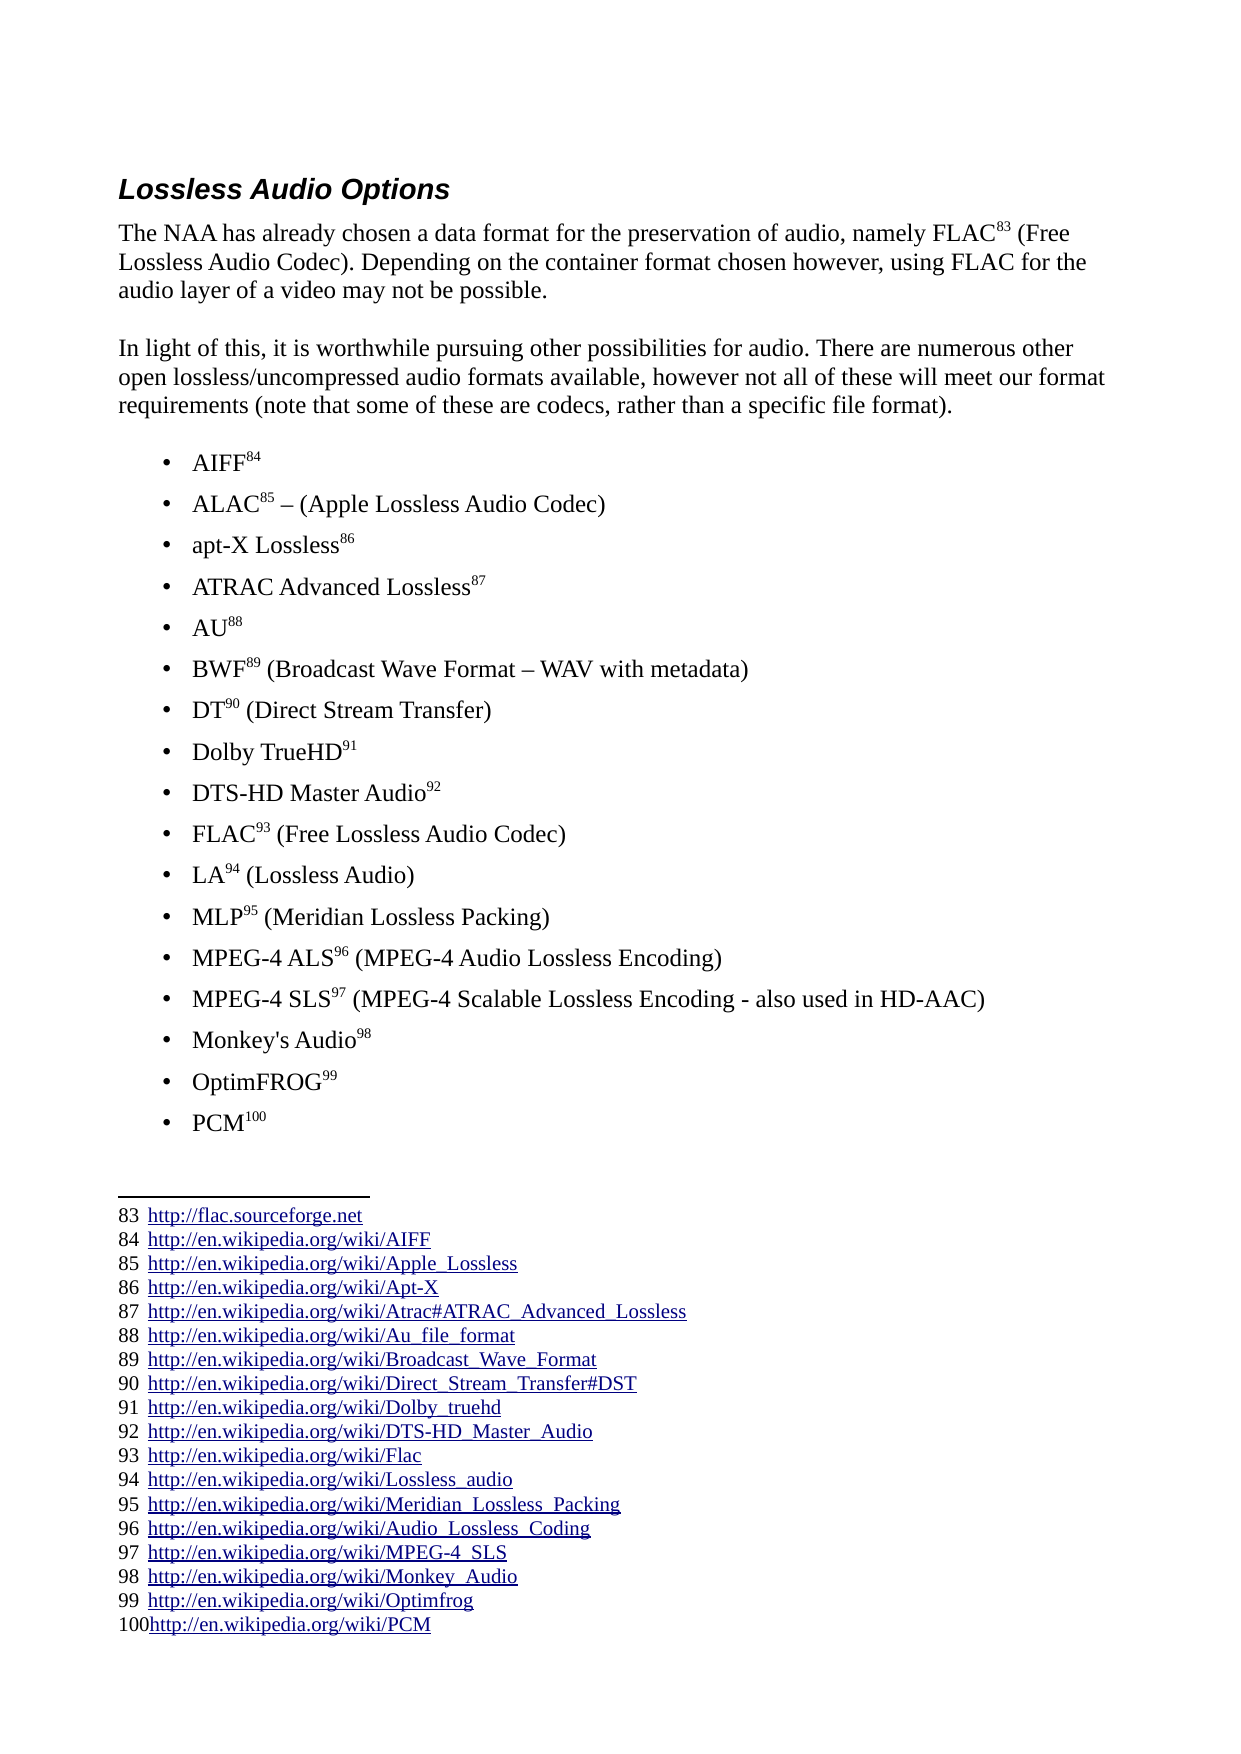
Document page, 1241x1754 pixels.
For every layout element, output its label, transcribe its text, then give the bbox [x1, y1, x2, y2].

list DT (Direct Stream Transfer) [162, 695, 1122, 724]
list LA (Lossless Audio) [162, 860, 1122, 889]
list AIFF [162, 448, 1122, 477]
list MPEG-4 ALS (MPEG-4 Audio Lossless Encoding) [162, 943, 1122, 972]
list http://en.wikipedia.org/wiki/Apple_Lossless [118, 1251, 1122, 1275]
list DTS-HD Master Audio [162, 778, 1122, 807]
list http://en.wikipedia.org/wiki/AIFF [118, 1227, 1122, 1251]
list Dolby TrueHD [162, 737, 1122, 765]
list AU [162, 613, 1122, 642]
text The NAA has already chosen a data format for the preservation of audio, namely FLAC (Free Lossless Audio Codec). Depending on the container format chosen however, using FLAC for the audio layer of a video may not be possible. [118, 218, 1122, 304]
list BWF (Broadcast Wave Format – WAV with metadata) [162, 654, 1122, 683]
list http://en.wikipedia.org/wiki/Atrac#ATRAC_Advanced_Lossless [118, 1299, 1122, 1323]
list OptimFROG [162, 1067, 1122, 1095]
list http://en.wikipedia.org/wiki/Broadcast_Wave_Format [118, 1347, 1122, 1371]
text In light of this, it is worthwhile pursuing other possibilities for audio. There are numerous other open lossless/uncompressed audio formats available, however not all of these will meet our format requirements (note that some of these are codecs, rather than a specific file format). [118, 333, 1122, 419]
list http://en.wikipedia.org/wiki/Dolby_truehd [118, 1395, 1122, 1419]
list Monkey's Audio [162, 1025, 1122, 1054]
list http://en.wikipedia.org/wiki/Monkey_Audio [118, 1564, 1122, 1588]
list MPEG-4 SLS (MPEG-4 Scalable Lossless Encoding - also used in HD-AAC) [162, 984, 1122, 1013]
text http://flac.sourceforge.net [118, 1203, 1122, 1227]
list PCM [162, 1108, 1122, 1137]
list http://en.wikipedia.org/wiki/Flac [118, 1443, 1122, 1467]
list http://en.wikipedia.org/wiki/Optimfrog [118, 1588, 1122, 1612]
list http://en.wikipedia.org/wiki/Lossless_audio [118, 1467, 1122, 1491]
list http://en.wikipedia.org/wiki/DTS-HD_Master_Audio [118, 1419, 1122, 1443]
subtitle Lossless Audio Options [118, 172, 1122, 205]
list http://en.wikipedia.org/wiki/MPEG-4_SLS [118, 1539, 1122, 1564]
list http://en.wikipedia.org/wiki/Direct_Stream_Transfer#DST [118, 1371, 1122, 1395]
list http://en.wikipedia.org/wiki/Au_file_format [118, 1323, 1122, 1347]
list FLAC (Free Lossless Audio Codec) [162, 819, 1122, 848]
list http://en.wikipedia.org/wiki/Audio_Lossless_Coding [118, 1516, 1122, 1539]
list MLP (Meridian Lossless Packing) [162, 902, 1122, 930]
list ALAC – (Apple Lossless Audio Codec) [162, 489, 1122, 518]
list ATRAC Advanced Lossless [162, 572, 1122, 600]
list apt-X Lossless [162, 530, 1122, 559]
list http://en.wikipedia.org/wiki/PCM [118, 1612, 1122, 1636]
list http://en.wikipedia.org/wiki/Meridian_Lossless_Packing [118, 1491, 1122, 1516]
list http://en.wikipedia.org/wiki/Apt-X [118, 1275, 1122, 1299]
